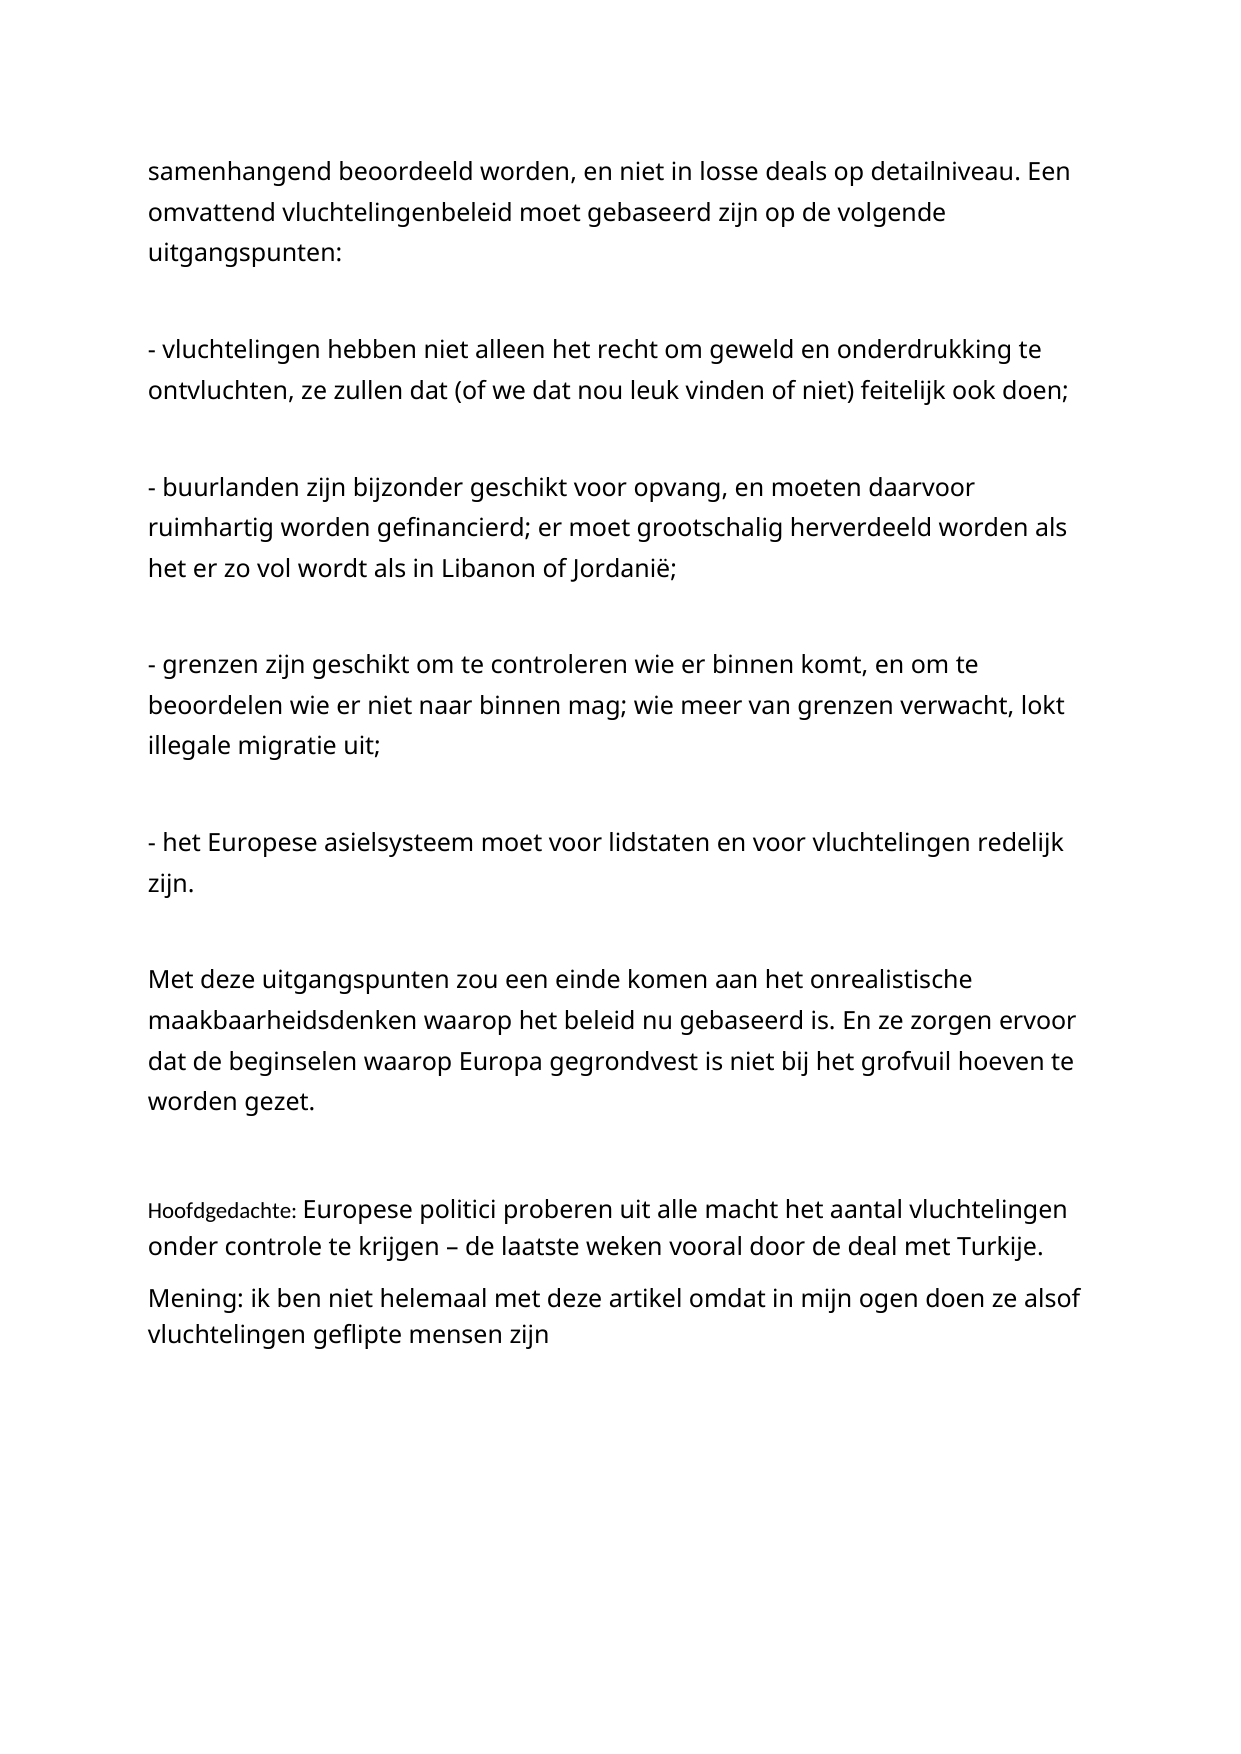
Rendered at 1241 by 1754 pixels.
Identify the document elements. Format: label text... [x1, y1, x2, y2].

text - vluchtelingen hebben niet alleen het recht om geweld en onderdrukking te ontvluchten, ze zullen dat (of we dat nou leuk vinden of niet) feitelijk ook doen; [148, 325, 1093, 406]
text - het Europese asielsysteem moet voor lidstaten en voor vluchtelingen redelijk zijn. [148, 818, 1093, 899]
text - grenzen zijn geschikt om te controleren wie er binnen komt, en om te beoordelen wie er niet naar binnen mag; wie meer van grenzen verwacht, lokt illegale migratie uit; [148, 641, 1093, 762]
text Met deze uitgangspunten zou een einde komen aan het onrealistische maakbaarheidsdenken waarop het beleid nu gebaseerd is. En ze zorgen ervoor dat de beginselen waarop Europa gegrondvest is niet bij het grofvuil hoeven te worden gezet. [148, 956, 1093, 1118]
text - buurlanden zijn bijzonder geschikt voor opvang, en moeten daarvoor ruimhartig worden gefinancierd; er moet grootschalig herverdeeld worden als het er zo vol wordt als in Libanon of Jordanië; [148, 463, 1093, 584]
text Mening: ik ben niet helemaal met deze artikel omdat in mijn ogen doen ze alsof vluchtelingen geflipte mensen zijn [148, 1281, 1093, 1351]
text Hoofdgedachte: Europese politici proberen uit alle macht het aantal vluchtelingen onder controle te krijgen – de laatste weken vooral door de deal met Turkije. [148, 1192, 1093, 1262]
text samenhangend beoordeeld worden, en niet in losse deals op detailniveau. Een omvattend vluchtelingenbeleid moet gebaseerd zijn op de volgende uitgangspunten: [148, 148, 1093, 269]
